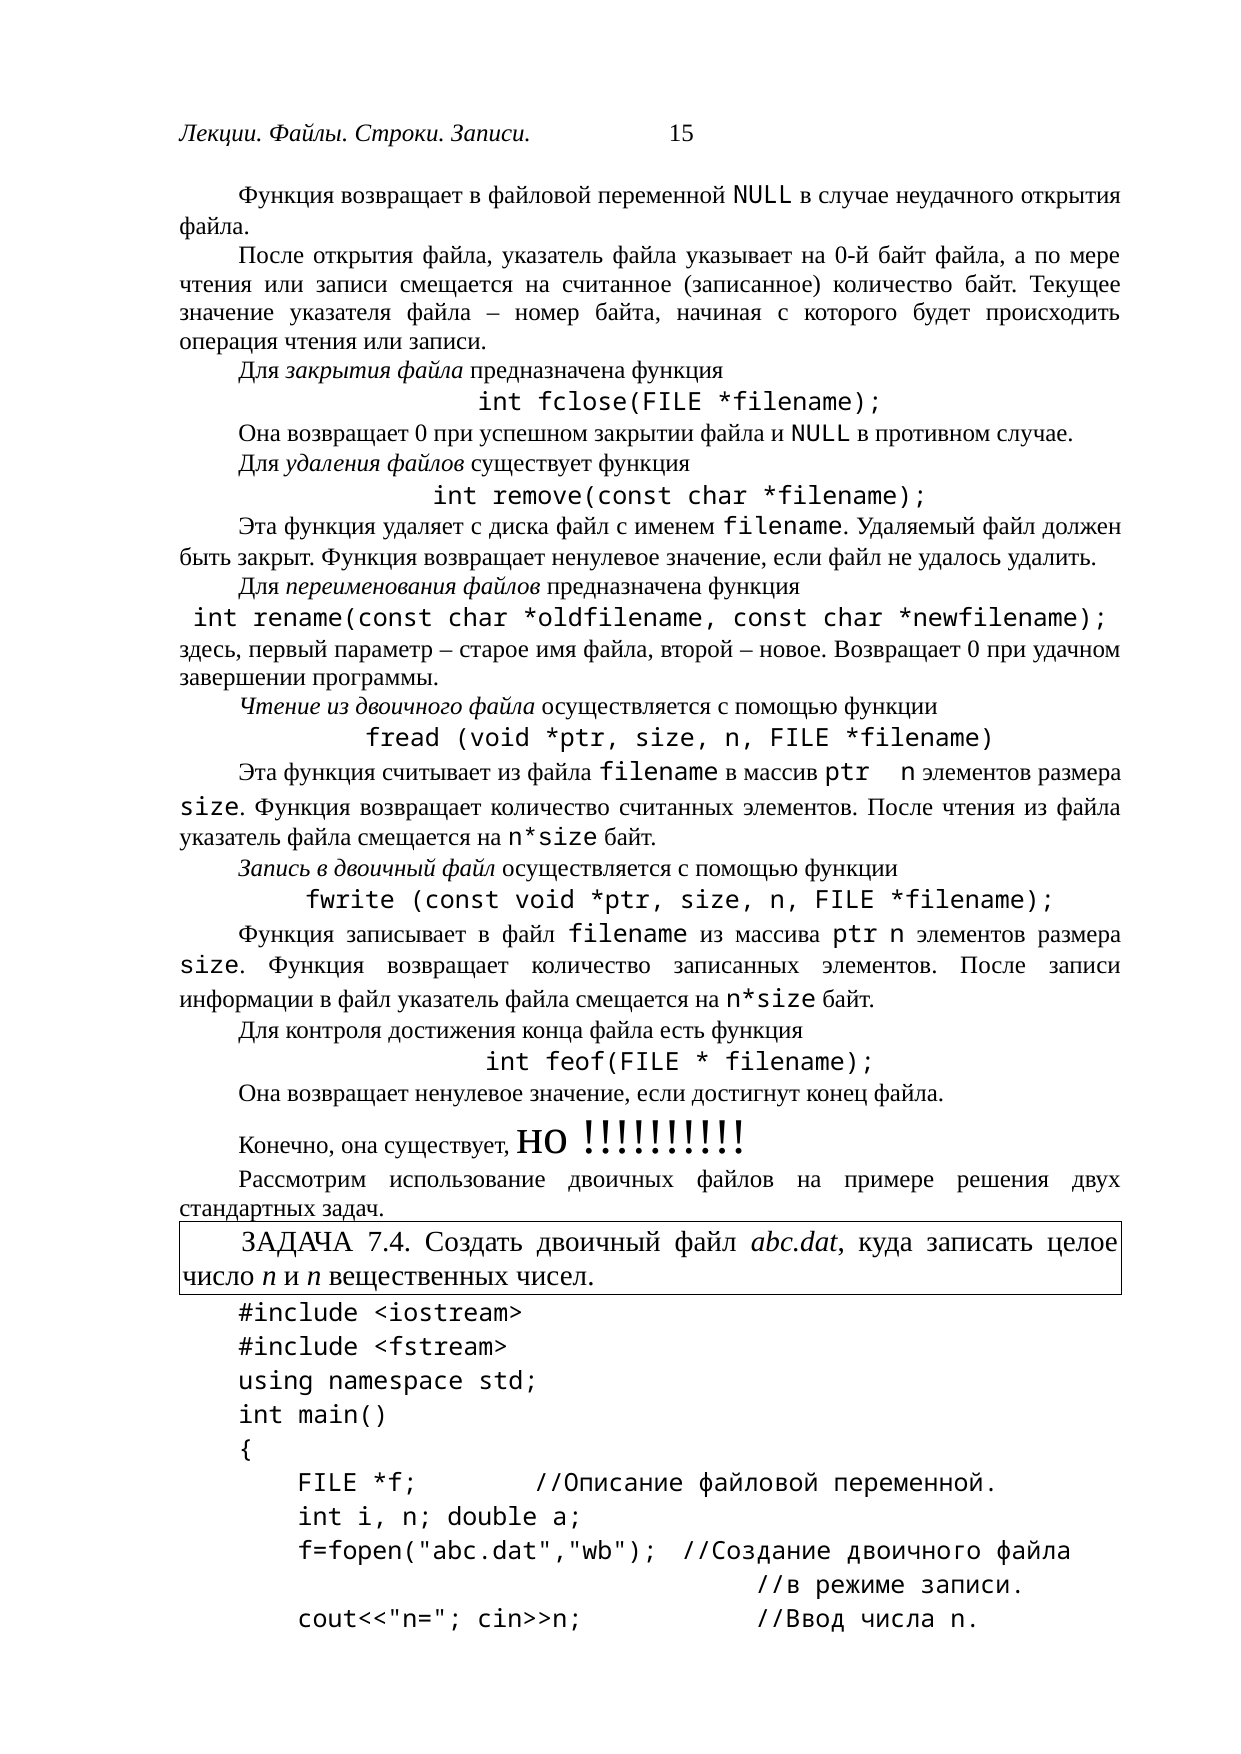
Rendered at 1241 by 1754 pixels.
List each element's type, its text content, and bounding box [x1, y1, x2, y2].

text здесь, первый параметр – старое имя файла, второй – новое. Возвращает 0 при удачном завершении программы. [179, 634, 1121, 691]
text Эта функция считывает из файла filename в массив ptr n элементов размера size. Функция возвращает количество считанных элементов. После чтения из файла указатель файла смещается на n*size байт. [179, 754, 1121, 853]
text FILE *f; //Описание файловой переменной. [238, 1465, 1121, 1499]
text int i, n; double a; [238, 1499, 1121, 1533]
text Она возвращает 0 при успешном закрытии файла и NULL в противном случае. [179, 418, 1121, 448]
text Функция записывает в файл filename из массива ptr n элементов размера size. Функция возвращает количество записанных элементов. После записи информации в файл указатель файла смещается на n*size байт. [179, 916, 1121, 1015]
text Чтение из двоичного файла осуществляется с помощью функции [179, 691, 1121, 720]
text cout<<"n="; cin>>n; //Ввод числа n. [238, 1601, 1121, 1635]
text Для контроля достижения конца файла есть функция [179, 1015, 1121, 1043]
text #include <iostream> [238, 1295, 1121, 1328]
text int feof(FILE * filename); [179, 1043, 1121, 1078]
text int fclose(FILE *filename); [179, 384, 1121, 418]
text Эта функция удаляет с диска файл с именем filename. Удаляемый файл должен быть закрыт. Функция возвращает ненулевое значение, если файл не удалось удалить. [179, 511, 1121, 571]
text #include <fstream> [238, 1328, 1121, 1363]
text int rename(const char *oldfilename, const char *newfilename); [179, 600, 1121, 634]
text Для закрытия файла предназначена функция [179, 355, 1121, 384]
text int main() [238, 1397, 1121, 1431]
text Запись в двоичный файл осуществляется с помощью функции [179, 853, 1121, 882]
text using namespace std; [238, 1363, 1121, 1397]
text { [238, 1431, 1121, 1465]
text fread (void *ptr, size, n, FILE *filename) [179, 720, 1121, 754]
text Конечно, она существует, но !!!!!!!!!! [179, 1106, 1121, 1164]
text fwrite (const void *ptr, size, n, FILE *filename); [179, 882, 1121, 916]
text //в режиме записи. [238, 1567, 1121, 1601]
text После открытия файла, указатель файла указывает на 0-й байт файла, а по мере чтения или записи смещается на считанное (записанное) количество байт. Текущее значение указателя файла – номер байта, начиная с которого будет происходить операция чтения или записи. [179, 240, 1121, 355]
text Для переименования файлов предназначена функция [179, 571, 1121, 600]
text ЗАДАЧА 7.4. Создать двоичный файл abc.dat, куда записать целое число n и n вещественных чисел. [180, 1222, 1121, 1294]
text int remove(const char *filename); [179, 477, 1121, 511]
text Функция возвращает в файловой переменной NULL в случае неудачного открытия файла. [179, 177, 1121, 240]
text Рассмотрим использование двоичных файлов на примере решения двух стандартных задач. [179, 1164, 1121, 1221]
text Она возвращает ненулевое значение, если достигнут конец файла. [179, 1078, 1121, 1106]
text f=fopen("abc.dat","wb"); //Создание двоичного файла [238, 1533, 1121, 1567]
text Для удаления файлов существует функция [179, 448, 1121, 477]
